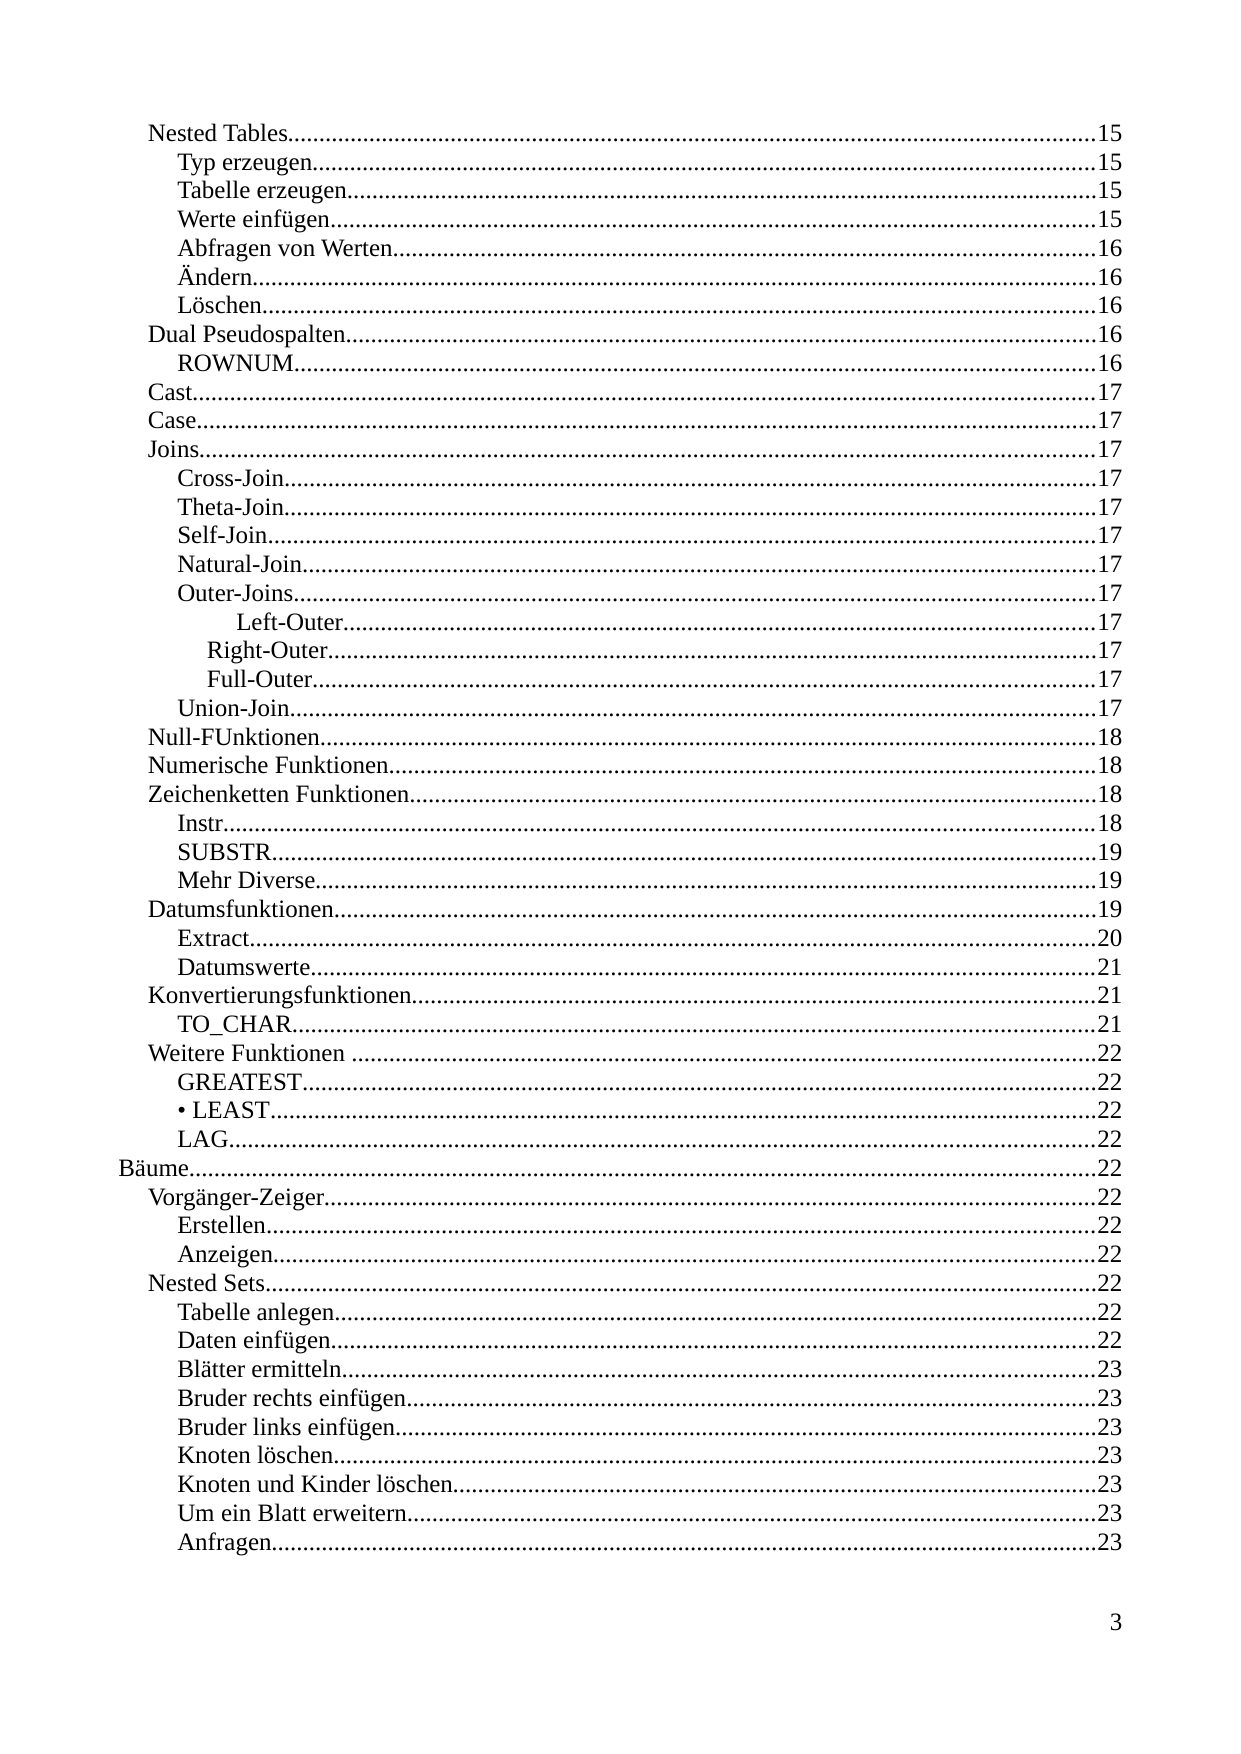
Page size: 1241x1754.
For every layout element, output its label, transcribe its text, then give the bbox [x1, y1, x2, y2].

text Konvertierungsfunktionen 21 [148, 981, 1122, 1009]
text Bäume 22 [118, 1153, 1122, 1182]
text Abfragen von Werten 16 [177, 233, 1122, 262]
text Erstellen 22 [177, 1211, 1122, 1239]
text SUBSTR 19 [177, 837, 1122, 866]
text Um ein Blatt erweitern 23 [177, 1498, 1122, 1527]
text Anzeigen 22 [177, 1239, 1122, 1268]
text GREATEST 22 [177, 1067, 1122, 1096]
text Blätter ermitteln 23 [177, 1354, 1122, 1383]
text Bruder rechts einfügen 23 [177, 1383, 1122, 1412]
text Right-Outer 17 [207, 636, 1122, 664]
text Datumsfunktionen 19 [148, 894, 1122, 923]
text Case 17 [148, 406, 1122, 434]
text Cross-Join 17 [177, 463, 1122, 492]
text Knoten und Kinder löschen 23 [177, 1469, 1122, 1498]
text Vorgänger-Zeiger 22 [148, 1182, 1122, 1211]
text TO_CHAR 21 [177, 1009, 1122, 1038]
text Ändern 16 [177, 262, 1122, 291]
text Typ erzeugen 15 [177, 147, 1122, 176]
text Dual Pseudospalten 16 [148, 319, 1122, 348]
text Null-FUnktionen 18 [148, 722, 1122, 751]
text Datumswerte 21 [177, 952, 1122, 981]
text Nested Sets 22 [148, 1268, 1122, 1297]
text Anfragen 23 [177, 1527, 1122, 1556]
text Self-Join 17 [177, 521, 1122, 549]
text Cast 17 [148, 377, 1122, 406]
text ROWNUM 16 [177, 348, 1122, 377]
text Werte einfügen 15 [177, 204, 1122, 233]
text Left-Outer 17 [236, 607, 1122, 636]
text Zeichenketten Funktionen 18 [148, 779, 1122, 808]
text Natural-Join 17 [177, 549, 1122, 578]
text Joins 17 [148, 434, 1122, 463]
text Tabelle anlegen 22 [177, 1297, 1122, 1326]
text Nested Tables 15 [148, 118, 1122, 147]
text Union-Join 17 [177, 693, 1122, 722]
text Outer-Joins 17 [177, 578, 1122, 607]
text • LEAST 22 [177, 1096, 1122, 1124]
text Daten einfügen 22 [177, 1326, 1122, 1354]
text Mehr Diverse 19 [177, 866, 1122, 894]
text Full-Outer 17 [207, 664, 1122, 693]
text Instr 18 [177, 808, 1122, 837]
text Theta-Join 17 [177, 492, 1122, 521]
text LAG 22 [177, 1124, 1122, 1153]
text Numerische Funktionen 18 [148, 751, 1122, 779]
text Löschen 16 [177, 291, 1122, 319]
text Tabelle erzeugen 15 [177, 176, 1122, 204]
text Weitere Funktionen 22 [148, 1038, 1122, 1067]
text Knoten löschen 23 [177, 1441, 1122, 1469]
text Bruder links einfügen 23 [177, 1412, 1122, 1441]
text Extract 20 [177, 923, 1122, 952]
